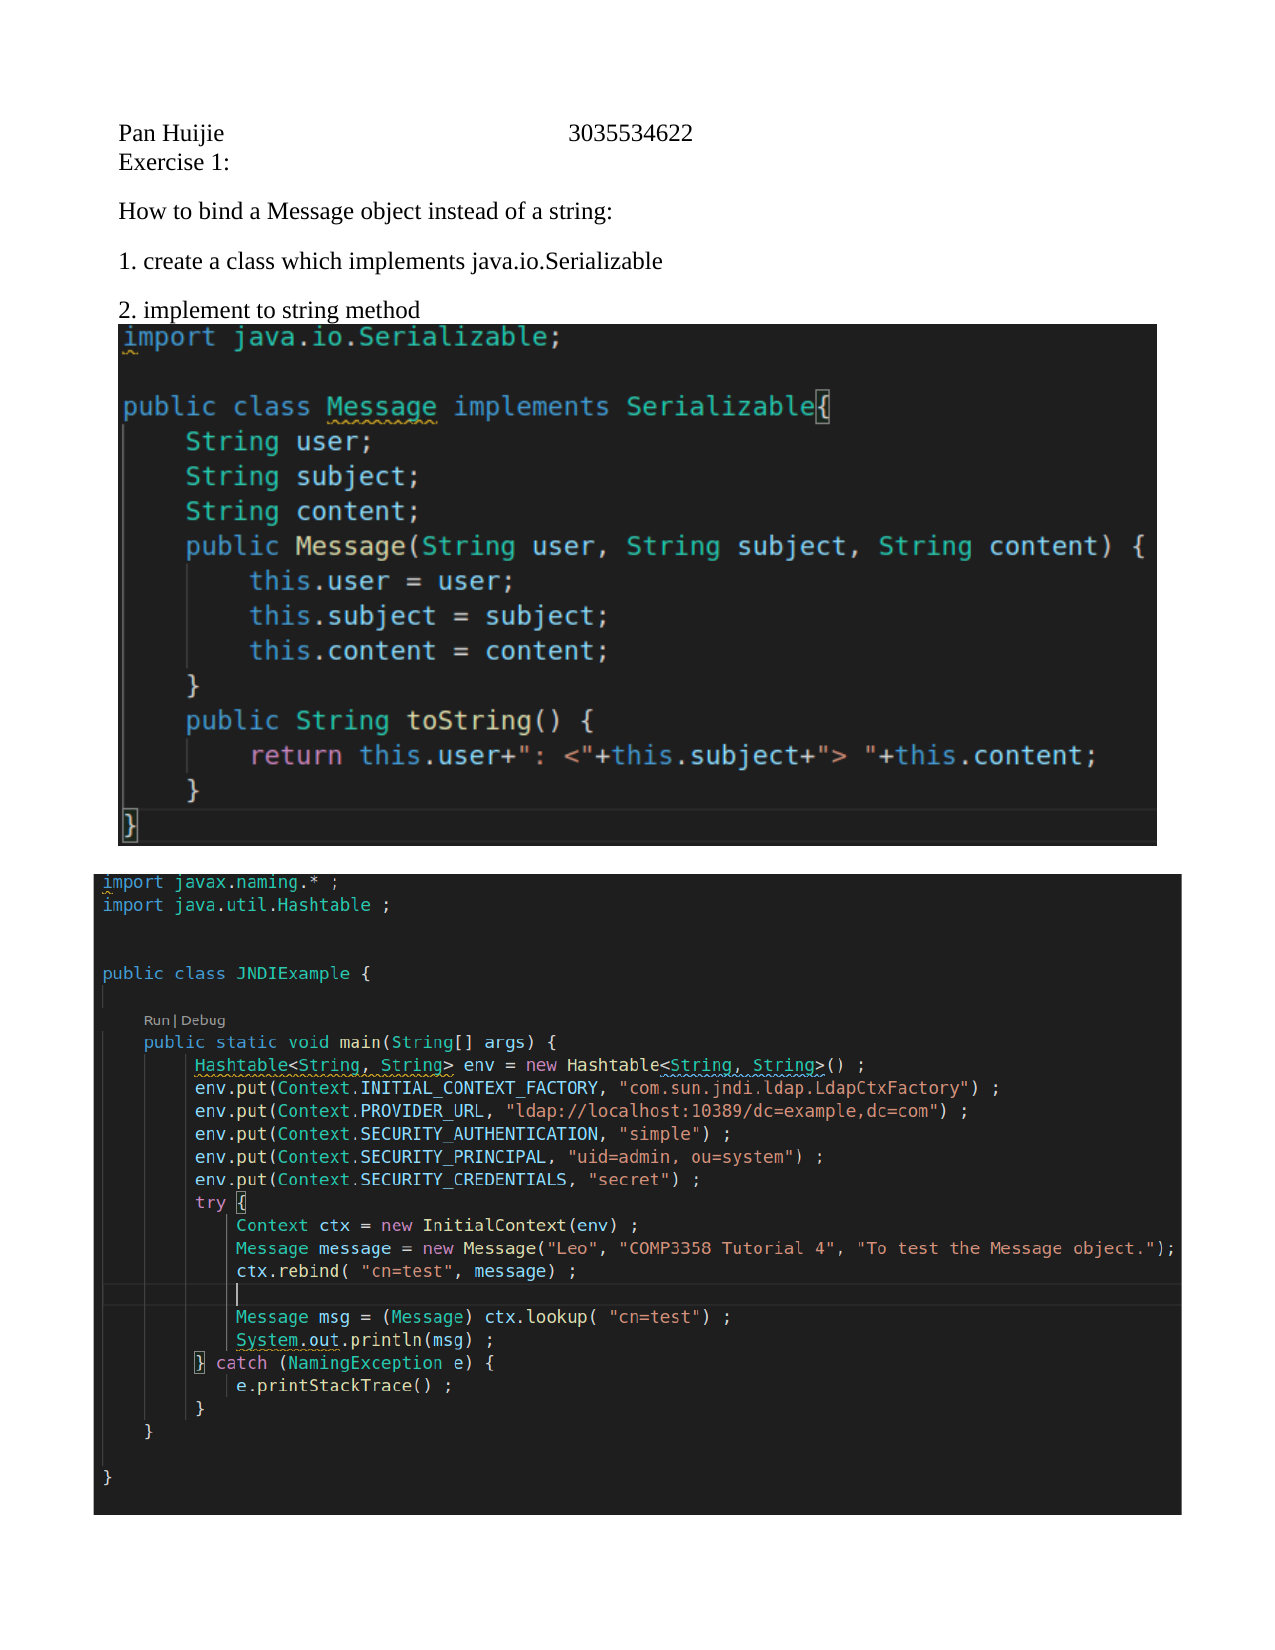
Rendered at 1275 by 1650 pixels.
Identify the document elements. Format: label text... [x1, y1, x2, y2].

picture [118, 324, 1157, 846]
title 2. implement to string method [118, 296, 1157, 324]
text Exercise 1: [118, 147, 1157, 176]
text Pan Huijie 3035534622 [118, 118, 1157, 147]
title How to bind a Message object instead of a string: [118, 196, 1157, 225]
title 1. create a class which implements java.io.Serializable [118, 246, 1157, 275]
picture [93, 874, 1182, 1515]
